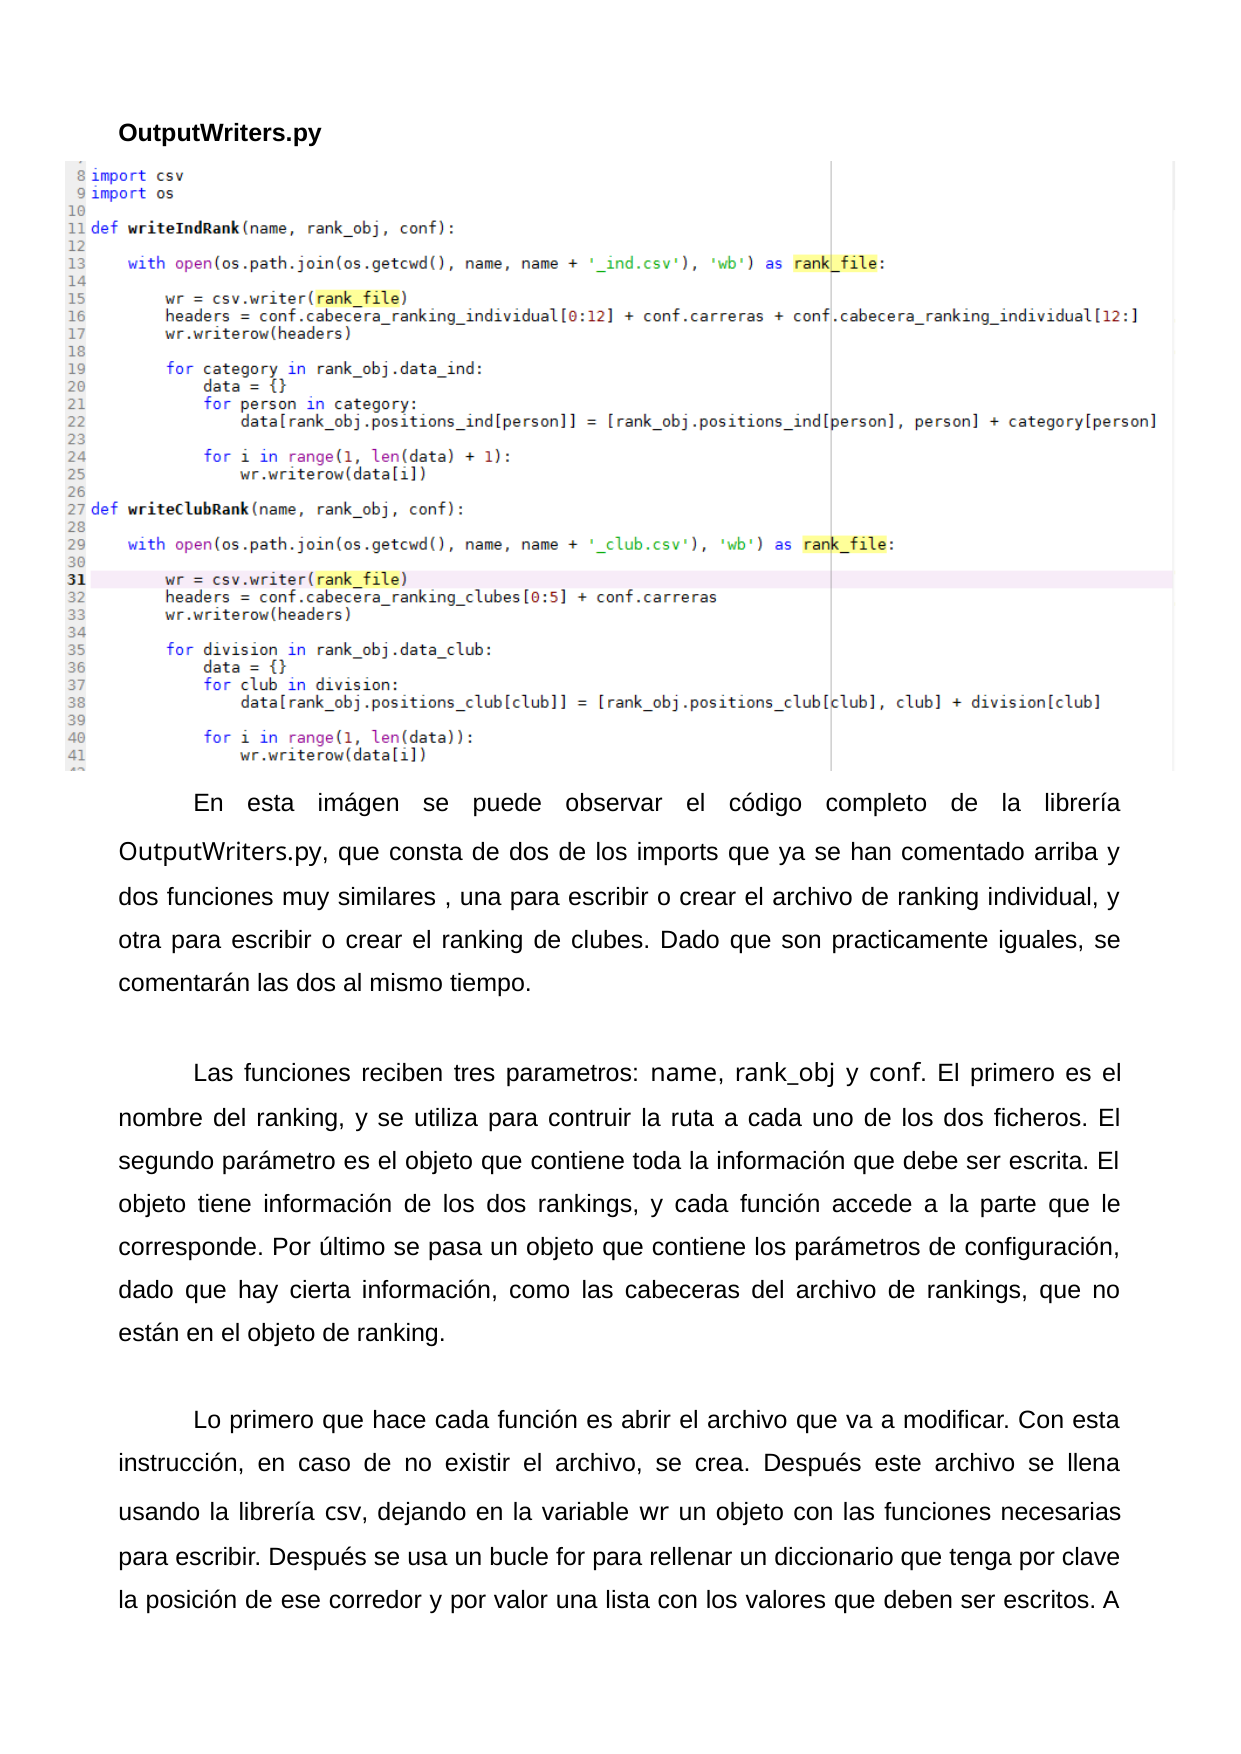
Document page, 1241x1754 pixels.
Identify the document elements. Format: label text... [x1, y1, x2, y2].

text En esta imágen se puede observar el código completo de la librería OutputWriters.py, que consta de dos de los imports que ya se han comentado arriba y dos funciones muy similares , una para escribir o crear el archivo de ranking individual, y otra para escribir o crear el ranking de clubes. Dado que son practicamente iguales, se comentarán las dos al mismo tiempo. [118, 771, 1122, 997]
text Lo primero que hace cada función es abrir el archivo que va a modificar. Con esta instrucción, en caso de no existir el archivo, se crea. Después este archivo se llena usando la librería csv, dejando en la variable wr un objeto con las funciones necesarias para escribir. Después se usa un bucle for para rellenar un diccionario que tenga por clave la posición de ese corredor y por valor una lista con los valores que deben ser escritos. A [118, 1405, 1122, 1614]
picture [65, 161, 1176, 771]
text OutputWriters.py [118, 118, 1122, 147]
text Las funciones reciben tres parametros: name, rank_obj y conf. El primero es el nombre del ranking, y se utiliza para contruir la ruta a cada uno de los dos ficheros. El segundo parámetro es el objeto que contiene toda la información que debe ser escrita. El objeto tiene información de los dos rankings, y cada función accede a la parte que le corresponde. Por último se pasa un objeto que contiene los parámetros de configuración, dado que hay cierta información, como las cabeceras del archivo de rankings, que no están en el objeto de ranking. [118, 1054, 1122, 1347]
